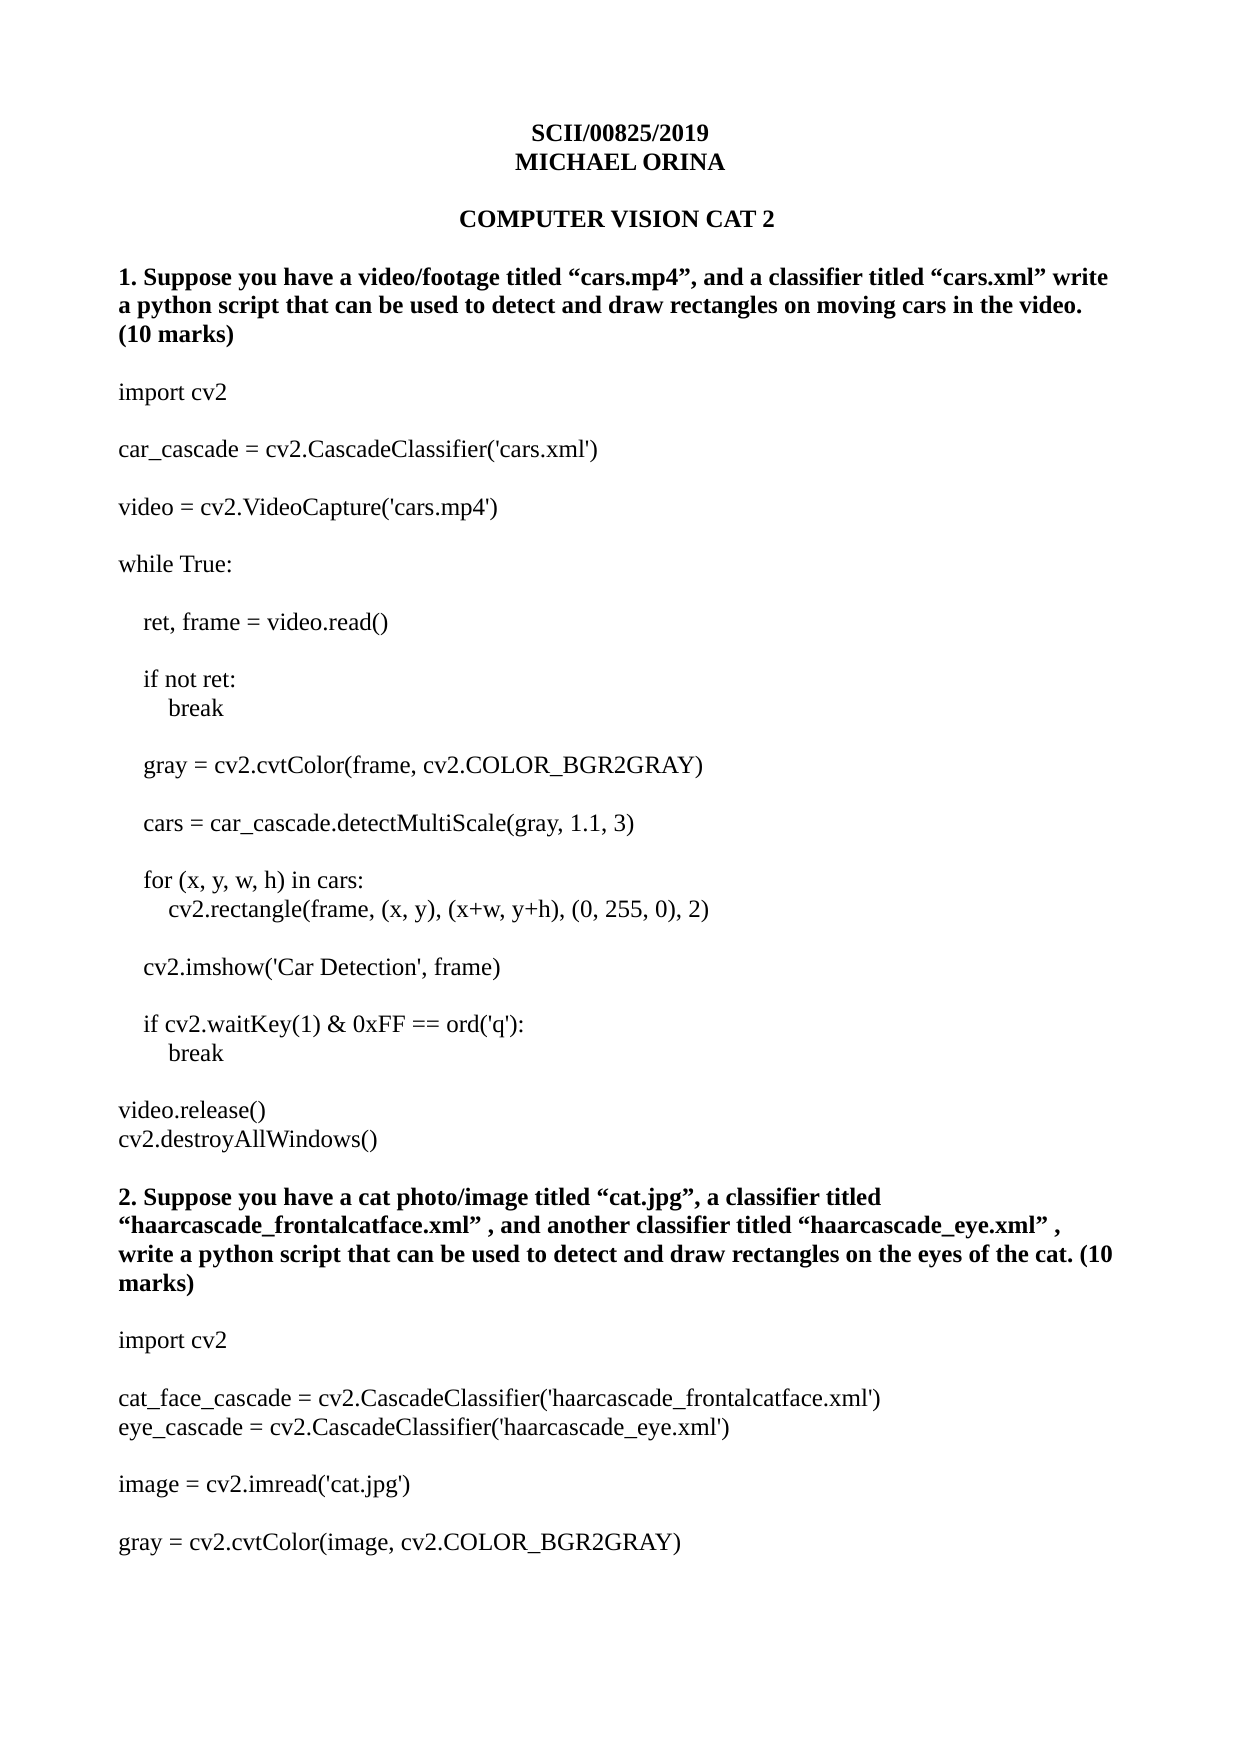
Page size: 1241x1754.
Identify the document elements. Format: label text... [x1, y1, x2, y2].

text gray = cv2.cvtColor(frame, cv2.COLOR_BGR2GRAY) [118, 751, 1122, 779]
text cv2.rectangle(frame, (x, y), (x+w, y+h), (0, 255, 0), 2) [118, 894, 1122, 923]
text video.release() [118, 1096, 1122, 1124]
text image = cv2.imread('cat.jpg') [118, 1469, 1122, 1498]
text if not ret: [118, 664, 1122, 693]
text COMPUTER VISION CAT 2 [118, 204, 1122, 233]
text video = cv2.VideoCapture('cars.mp4') [118, 492, 1122, 521]
text import cv2 [118, 377, 1122, 406]
text 2. Suppose you have a cat photo/image titled “cat.jpg”, a classifier titled “haarcascade_frontalcatface.xml” , and another classifier titled “haarcascade_eye.xml” , write a python script that can be used to detect and draw rectangles on the eyes of the cat. (10 marks) [118, 1182, 1122, 1297]
text ret, frame = video.read() [118, 607, 1122, 636]
text if cv2.waitKey(1) & 0xFF == ord('q'): [118, 1009, 1122, 1038]
text eye_cascade = cv2.CascadeClassifier('haarcascade_eye.xml') [118, 1412, 1122, 1441]
text import cv2 [118, 1326, 1122, 1354]
text 1. Suppose you have a video/footage titled “cars.mp4”, and a classifier titled “cars.xml” write a python script that can be used to detect and draw rectangles on moving cars in the video. (10 marks) [118, 262, 1122, 348]
text cat_face_cascade = cv2.CascadeClassifier('haarcascade_frontalcatface.xml') [118, 1383, 1122, 1412]
text MICHAEL ORINA [118, 147, 1122, 176]
text cv2.imshow('Car Detection', frame) [118, 952, 1122, 981]
text break [118, 1038, 1122, 1067]
text cars = car_cascade.detectMultiScale(gray, 1.1, 3) [118, 808, 1122, 837]
text for (x, y, w, h) in cars: [118, 866, 1122, 894]
text break [118, 693, 1122, 722]
text gray = cv2.cvtColor(image, cv2.COLOR_BGR2GRAY) [118, 1527, 1122, 1556]
text SCII/00825/2019 [118, 118, 1122, 147]
text while True: [118, 549, 1122, 578]
text cv2.destroyAllWindows() [118, 1124, 1122, 1153]
text car_cascade = cv2.CascadeClassifier('cars.xml') [118, 434, 1122, 463]
